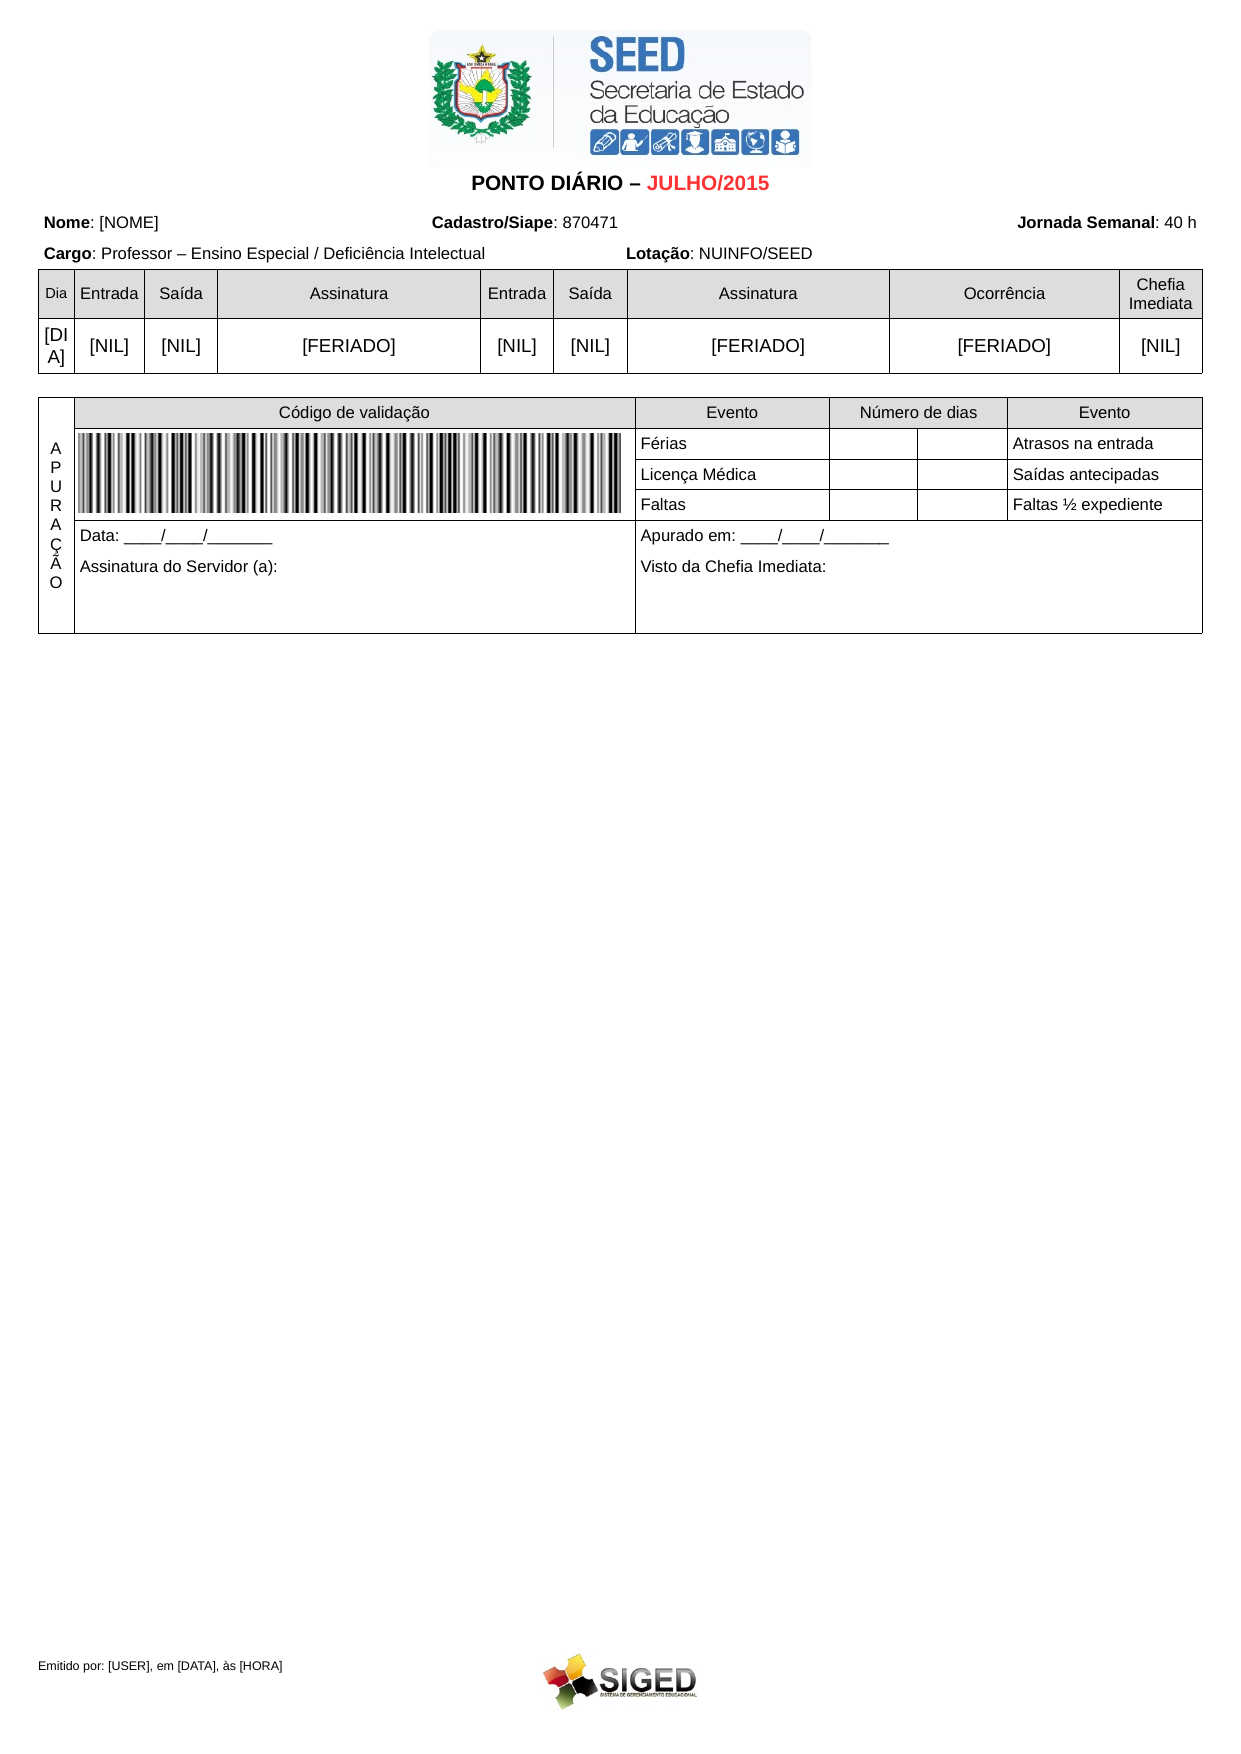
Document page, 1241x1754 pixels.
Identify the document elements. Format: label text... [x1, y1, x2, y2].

table_cell [FERIADO] [628, 319, 889, 373]
table_header A P U R A Ç Ã O [39, 398, 74, 633]
table_header Chefia Imediata [1120, 270, 1202, 318]
table_cell [75, 429, 635, 512]
table_cell [830, 460, 917, 489]
table_header Evento [636, 398, 829, 428]
table_cell [NIL] [481, 319, 553, 373]
table_cell Cargo: Professor – Ensino Especial / Deficiência Intelectual [38, 238, 620, 268]
table_header Jornada Semanal: 40 h [814, 207, 1202, 238]
table_cell [918, 460, 1007, 489]
table_cell Faltas [636, 490, 829, 520]
table_cell Licença Médica [636, 460, 829, 489]
table_cell Lotação: NUINFO/SEED [620, 238, 1202, 268]
table_cell [NIL] [554, 319, 627, 373]
table_cell [FERIADO] [218, 319, 480, 373]
table_header Código de validação [75, 398, 635, 428]
table_cell [FERIADO] [890, 319, 1119, 373]
table_cell [75, 513, 635, 520]
table_header Entrada [75, 270, 144, 318]
table_header Cadastro/Siape: 870471 [426, 207, 814, 238]
table_cell [830, 429, 917, 459]
table_header Evento [1008, 398, 1202, 428]
table_header Nome: [NOME] [38, 207, 426, 238]
table_cell [NIL] [75, 319, 144, 373]
table_header Assinatura [218, 270, 480, 318]
table_cell Assinatura do Servidor (a): [75, 551, 635, 633]
table_header Assinatura [628, 270, 889, 318]
table_cell Apurado em: ____/____/_______ [636, 521, 1202, 551]
table_cell [830, 490, 917, 520]
table_cell Faltas ½ expediente [1008, 490, 1202, 520]
table_cell [918, 429, 1007, 459]
table_header Dia [39, 270, 74, 318]
table_cell Férias [636, 429, 829, 459]
picture [78, 433, 621, 513]
picture [540, 1651, 700, 1711]
picture [428, 30, 812, 167]
table_cell Data: ____/____/_______ [75, 521, 635, 551]
table_header Saída [554, 270, 627, 318]
table_cell [NIL] [1120, 319, 1202, 373]
text PONTO DIÁRIO – JULHO/2015 [38, 171, 1202, 195]
table_cell [918, 490, 1007, 520]
table_header Entrada [481, 270, 553, 318]
table_cell [NIL] [145, 319, 217, 373]
table_header Número de dias [830, 398, 1007, 428]
table_cell [DIA] [39, 319, 74, 373]
table_cell Atrasos na entrada [1008, 429, 1202, 459]
table_cell Saídas antecipadas [1008, 460, 1202, 489]
table_header Ocorrência [890, 270, 1119, 318]
table_header Saída [145, 270, 217, 318]
table_cell Visto da Chefia Imediata: [636, 551, 1202, 633]
